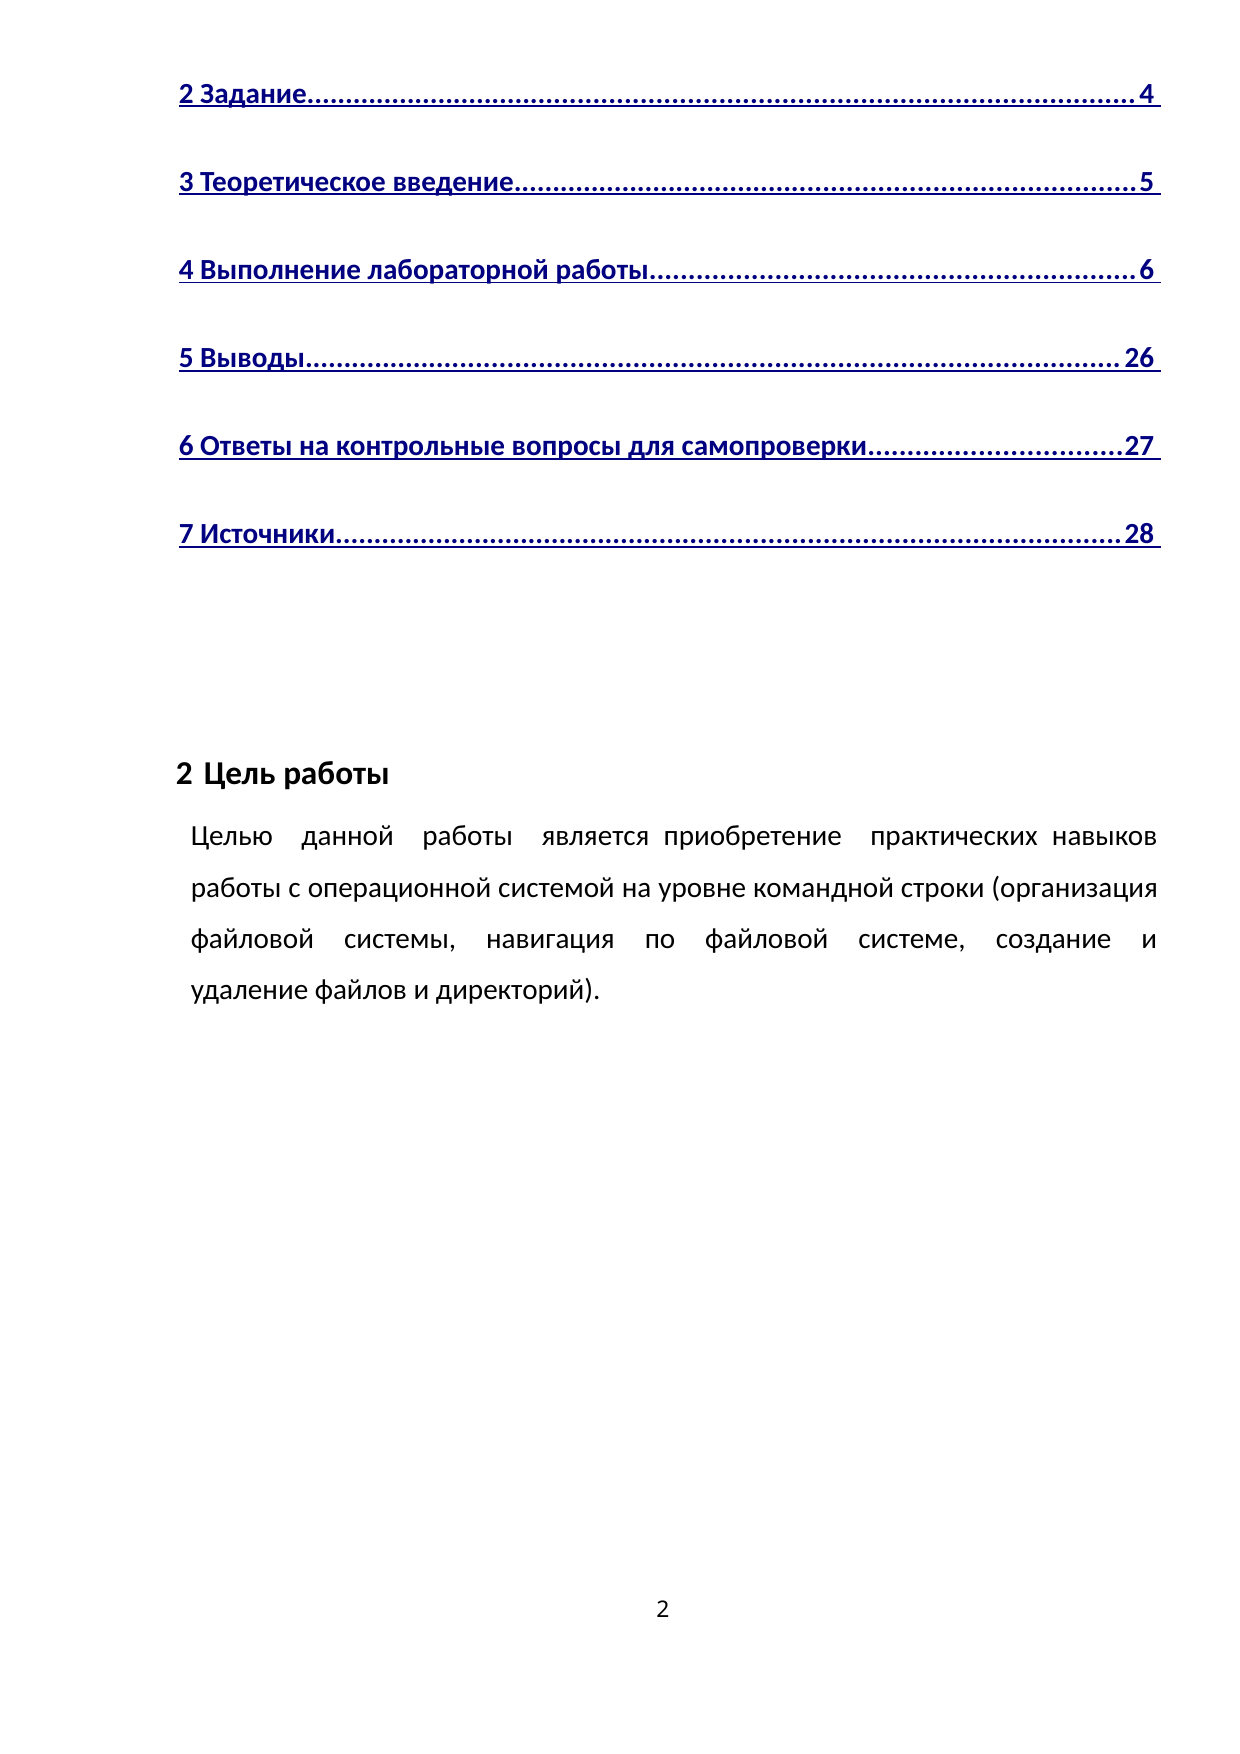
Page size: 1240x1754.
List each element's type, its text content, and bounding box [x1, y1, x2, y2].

text [179, 195, 1160, 199]
text 4 Выполнение лабораторной работы 6 [179, 251, 1160, 282]
text Целью данной работы является приобретение практических навыков работы с операционной системой на уровне командной строки (организация файловой системы, навигация по файловой системе, создание и удаление файлов и директорий). [191, 817, 1159, 1007]
text [179, 107, 1160, 111]
text 6 Ответы на контрольные вопросы для самопроверки 27 [179, 427, 1160, 458]
text 3 Теоретическое введение 5 [179, 163, 1160, 193]
subtitle Цель работы [176, 752, 1184, 793]
text 2 Задание 4 [179, 75, 1160, 105]
text [179, 283, 1160, 287]
text 7 Источники 28 [179, 516, 1160, 546]
text 5 Выводы 26 [179, 339, 1160, 370]
